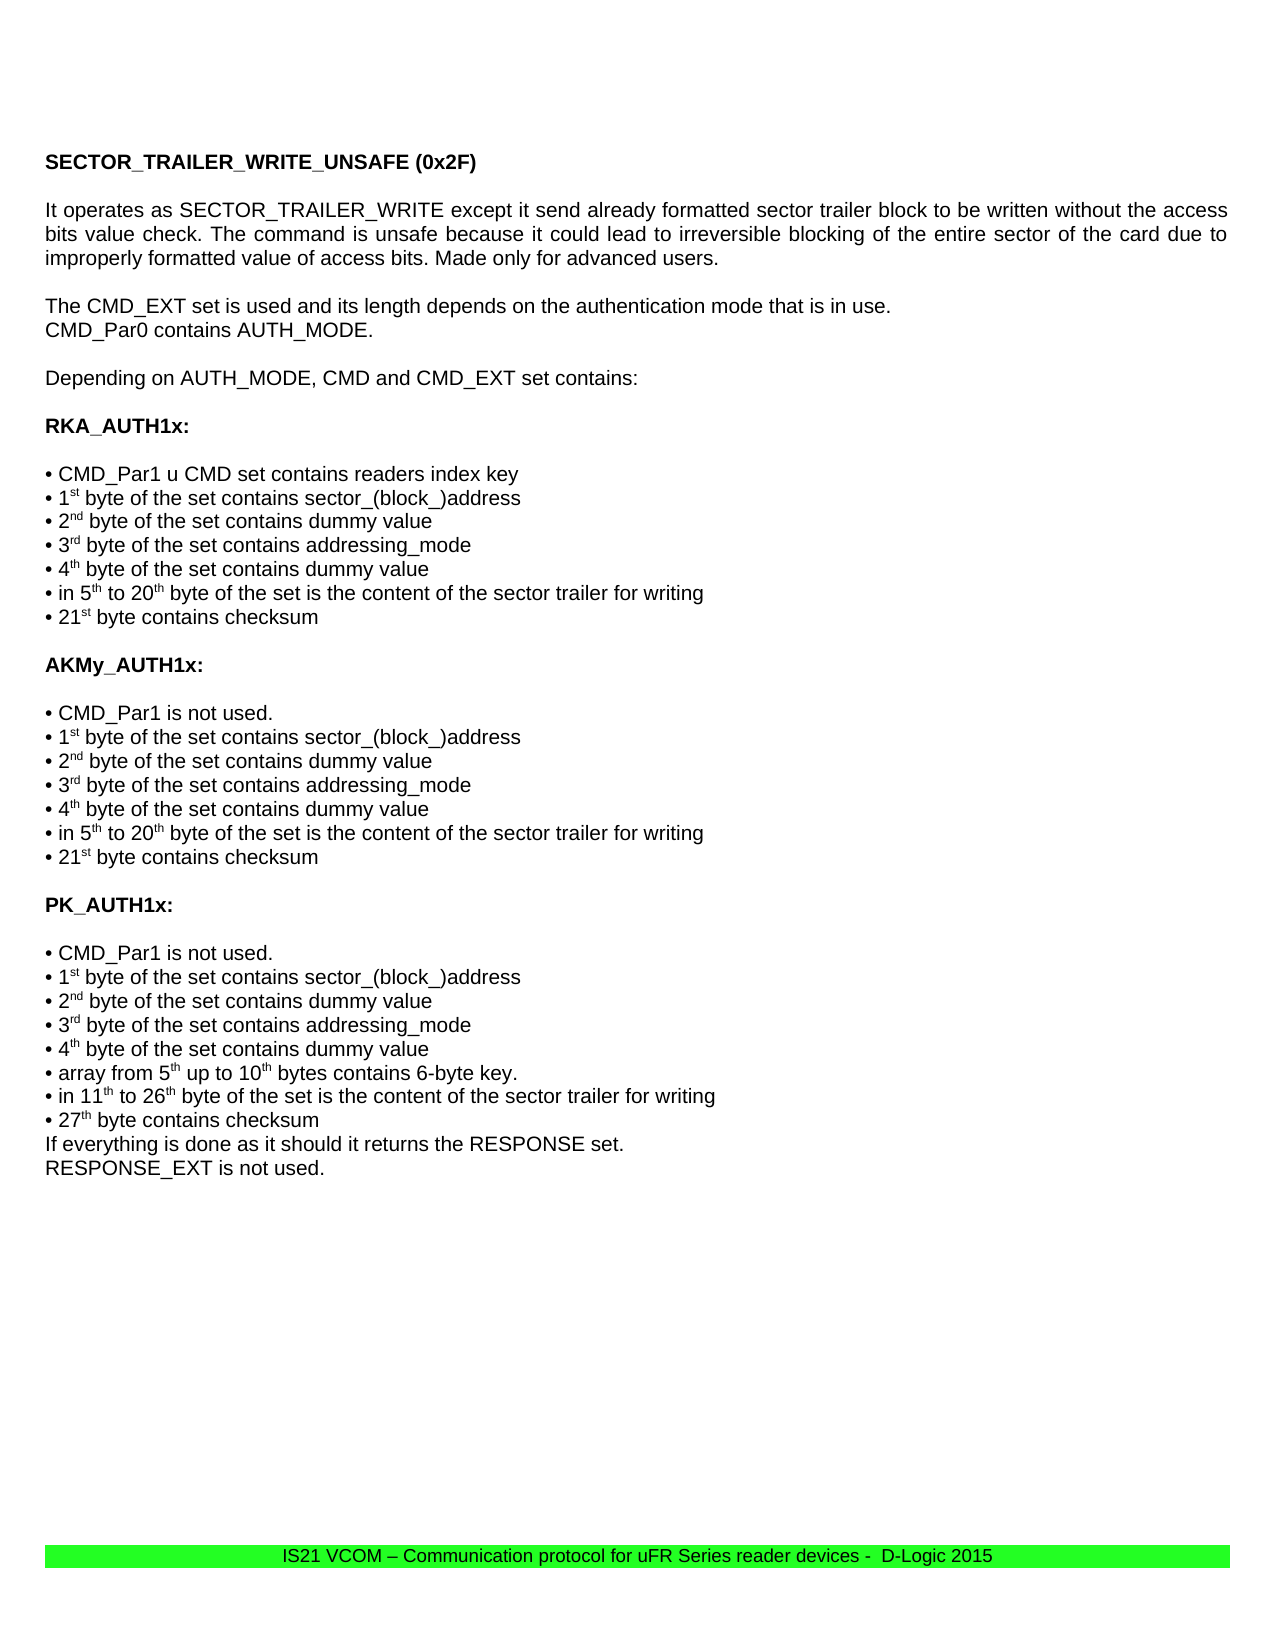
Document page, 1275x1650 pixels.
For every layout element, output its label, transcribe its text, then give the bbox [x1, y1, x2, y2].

text • 4th byte of the set contains dummy value [45, 797, 1230, 821]
text CMD_Par0 contains AUTH_MODE. [45, 318, 1230, 342]
text • CMD_Par1 is not used. [45, 701, 1230, 725]
text RESPONSE_EXT is not used. [45, 1156, 1230, 1180]
text • 3rd byte of the set contains addressing_mode [45, 773, 1230, 797]
text The CMD_EXT set is used and its length depends on the authentication mode that is in use. [45, 294, 1230, 318]
text • in 11th to 26th byte of the set is the content of the sector trailer for writing [45, 1084, 1230, 1108]
text • 3rd byte of the set contains addressing_mode [45, 533, 1230, 557]
text • 21st byte contains checksum [45, 605, 1230, 629]
text Depending on AUTH_MODE, CMD and CMD_EXT set contains: [45, 366, 1230, 389]
text AKMy_AUTH1x: [45, 653, 1230, 677]
text • 3rd byte of the set contains addressing_mode [45, 1012, 1230, 1036]
text If everything is done as it should it returns the RESPONSE set. [45, 1132, 1230, 1156]
text • 4th byte of the set contains dummy value [45, 557, 1230, 581]
text • 21st byte contains checksum [45, 845, 1230, 869]
text SECTOR_TRAILER_WRITE_UNSAFE (0x2F) [45, 150, 1230, 174]
text • 2nd byte of the set contains dummy value [45, 749, 1230, 773]
text • CMD_Par1 u CMD set contains readers index key [45, 461, 1230, 485]
text • CMD_Par1 is not used. [45, 941, 1230, 964]
text • 1st byte of the set contains sector_(block_)address [45, 964, 1230, 988]
text It operates as SECTOR_TRAILER_WRITE except it send already formatted sector trailer block to be written without the access bits value check. The command is unsafe because it could lead to irreversible blocking of the entire sector of the card due to improperly formatted value of access bits. Made only for advanced users. [45, 198, 1230, 270]
text • 2nd byte of the set contains dummy value [45, 509, 1230, 533]
text • 4th byte of the set contains dummy value [45, 1036, 1230, 1060]
text PK_AUTH1x: [45, 893, 1230, 917]
text • 27th byte contains checksum [45, 1108, 1230, 1132]
text • in 5th to 20th byte of the set is the content of the sector trailer for writing [45, 821, 1230, 845]
text • 1st byte of the set contains sector_(block_)address [45, 485, 1230, 509]
text • 1st byte of the set contains sector_(block_)address [45, 725, 1230, 749]
text • in 5th to 20th byte of the set is the content of the sector trailer for writing [45, 581, 1230, 605]
text RKA_AUTH1x: [45, 413, 1230, 437]
text • array from 5th up to 10th bytes contains 6-byte key. [45, 1060, 1230, 1084]
text • 2nd byte of the set contains dummy value [45, 988, 1230, 1012]
